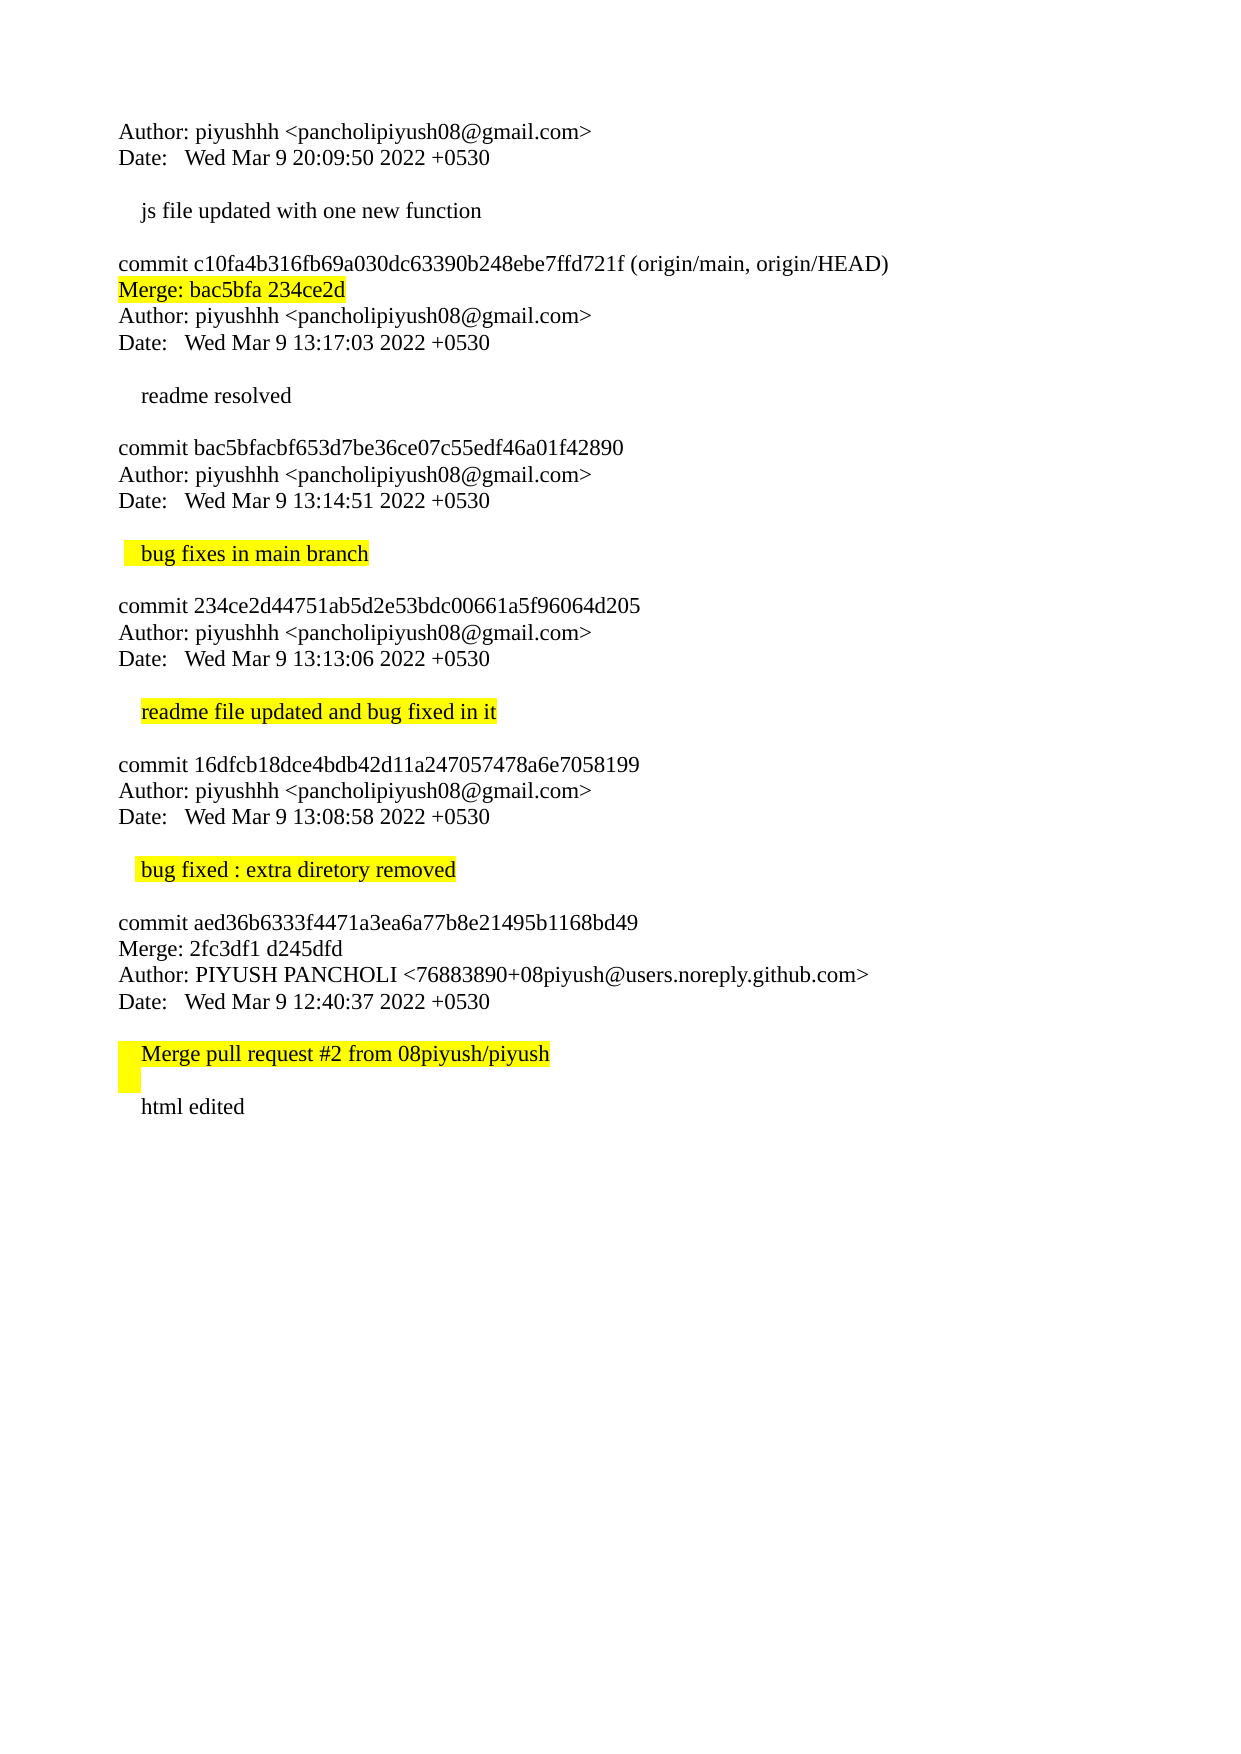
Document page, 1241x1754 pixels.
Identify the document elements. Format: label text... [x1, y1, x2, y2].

text Author: piyushhh <pancholipiyush08@gmail.com> [118, 303, 1122, 329]
text Merge: bac5bfa 234ce2d [118, 276, 1122, 303]
text commit aed36b6333f4471a3ea6a77b8e21495b1168bd49 [118, 909, 1122, 935]
text Date: Wed Mar 9 13:17:03 2022 +0530 [118, 329, 1122, 355]
text commit 16dfcb18dce4bdb42d11a247057478a6e7058199 [118, 751, 1122, 777]
text commit c10fa4b316fb69a030dc63390b248ebe7ffd721f (origin/main, origin/HEAD) [118, 250, 1122, 276]
text commit bac5bfacbf653d7be36ce07c55edf46a01f42890 [118, 434, 1122, 461]
text html edited [118, 1093, 1122, 1119]
text Author: piyushhh <pancholipiyush08@gmail.com> [118, 461, 1122, 487]
text readme resolved [118, 382, 1122, 408]
text Author: piyushhh <pancholipiyush08@gmail.com> [118, 777, 1122, 803]
text Author: piyushhh <pancholipiyush08@gmail.com> [118, 118, 1122, 144]
text bug fixes in main branch [118, 540, 1122, 566]
text Date: Wed Mar 9 13:13:06 2022 +0530 [118, 645, 1122, 672]
text bug fixed : extra diretory removed [118, 856, 1122, 882]
text Author: PIYUSH PANCHOLI <76883890+08piyush@users.noreply.github.com> [118, 961, 1122, 988]
text commit 234ce2d44751ab5d2e53bdc00661a5f96064d205 [118, 592, 1122, 619]
text Date: Wed Mar 9 13:14:51 2022 +0530 [118, 487, 1122, 513]
text Date: Wed Mar 9 12:40:37 2022 +0530 [118, 988, 1122, 1014]
text js file updated with one new function [118, 197, 1122, 223]
text Merge: 2fc3df1 d245dfd [118, 935, 1122, 961]
text Date: Wed Mar 9 13:08:58 2022 +0530 [118, 803, 1122, 830]
text Merge pull request #2 from 08piyush/piyush [118, 1041, 1122, 1067]
text readme file updated and bug fixed in it [118, 698, 1122, 724]
text Author: piyushhh <pancholipiyush08@gmail.com> [118, 619, 1122, 645]
text Date: Wed Mar 9 20:09:50 2022 +0530 [118, 144, 1122, 171]
